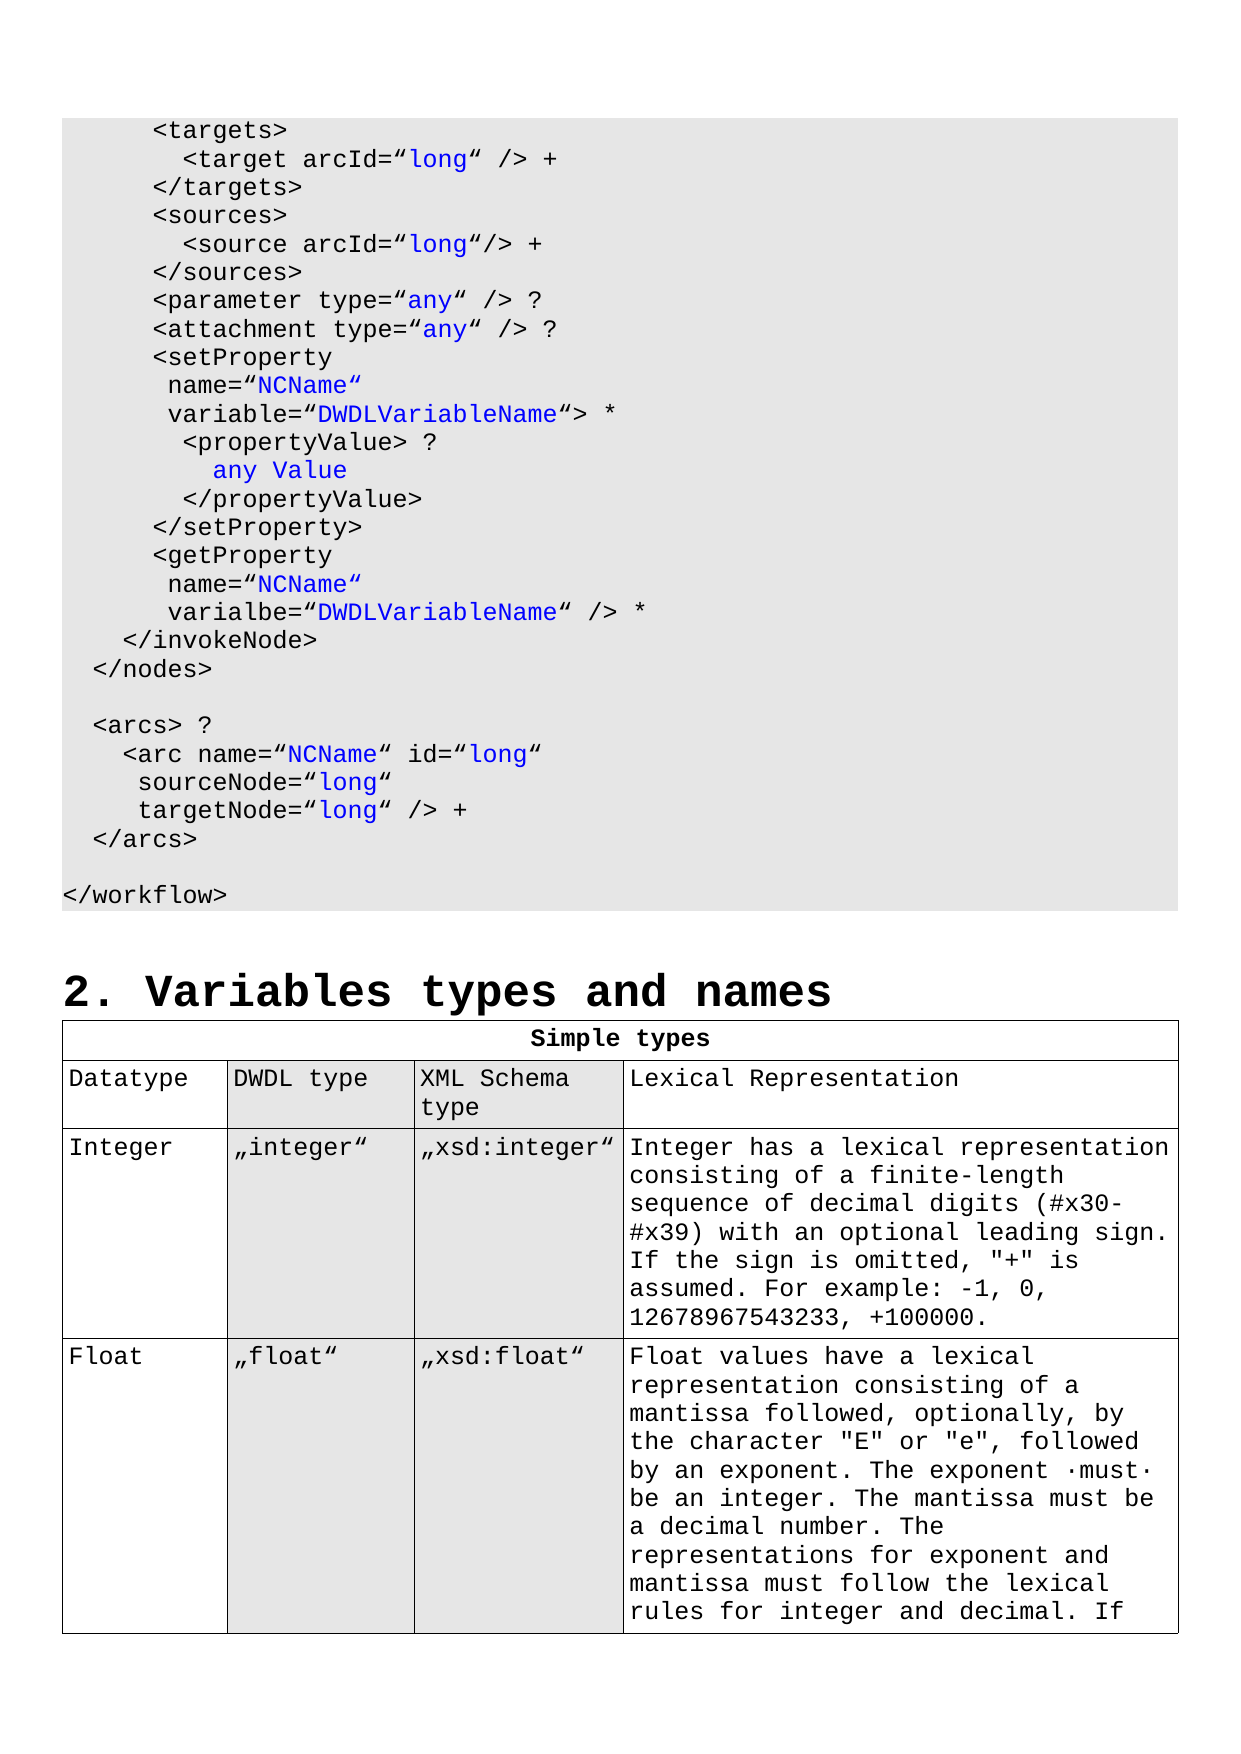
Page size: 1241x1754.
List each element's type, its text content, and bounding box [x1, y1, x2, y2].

text any Value [62, 458, 1178, 486]
text <getProperty [62, 543, 1178, 571]
text <targets> [62, 118, 1178, 146]
text varialbe=“DWDLVariableName“ /> * [62, 600, 1178, 628]
text </arcs> [62, 826, 1178, 855]
text <propertyValue> ? [62, 430, 1178, 458]
table_header Simple types [63, 1021, 1178, 1060]
table_cell Datatype [63, 1061, 227, 1128]
text <parameter type=“any“ /> ? [62, 288, 1178, 316]
text name=“NCName“ [62, 571, 1178, 600]
text <setProperty [62, 345, 1178, 373]
text </propertyValue> [62, 486, 1178, 515]
text </invokeNode> [62, 628, 1178, 656]
text <attachment type=“any“ /> ? [62, 316, 1178, 345]
table_cell XML Schema type [415, 1061, 623, 1128]
text </setProperty> [62, 515, 1178, 543]
table_cell „xsd:float“ [415, 1339, 623, 1633]
table_cell Float [63, 1339, 227, 1633]
text <arc name=“NCName“ id=“long“ [62, 741, 1178, 770]
text <source arcId=“long“/> + [62, 231, 1178, 260]
text </workflow> [62, 883, 1178, 911]
table_cell „xsd:integer“ [415, 1129, 623, 1338]
text </nodes> [62, 656, 1178, 685]
text <arcs> ? [62, 713, 1178, 741]
text </sources> [62, 260, 1178, 288]
table_cell Lexical Representation [624, 1061, 1178, 1128]
text <target arcId=“long“ /> + [62, 146, 1178, 175]
table_cell Integer [63, 1129, 227, 1338]
table_cell „float“ [228, 1339, 414, 1633]
text targetNode=“long“ /> + [62, 798, 1178, 826]
table_cell Float values have a lexical representation consisting of a mantissa followed, optionally, by the character "E" or "e", followed by an exponent. The exponent ·must· be an integer. The mantissa must be a decimal number. The representations for exponent and mantissa must follow the lexical rules for integer and decimal. If [624, 1339, 1178, 1633]
text <sources> [62, 203, 1178, 231]
table_cell „integer“ [228, 1129, 414, 1338]
text name=“NCName“ [62, 373, 1178, 401]
text </targets> [62, 175, 1178, 203]
text sourceNode=“long“ [62, 770, 1178, 798]
table_cell DWDL type [228, 1061, 414, 1128]
table_cell Integer has a lexical representation consisting of a finite-length sequence of decimal digits (#x30-#x39) with an optional leading sign. If the sign is omitted, "+" is assumed. For example: -1, 0, 12678967543233, +100000. [624, 1129, 1178, 1338]
text variable=“DWDLVariableName“> * [62, 401, 1178, 430]
text 2. Variables types and names [62, 968, 1178, 1020]
